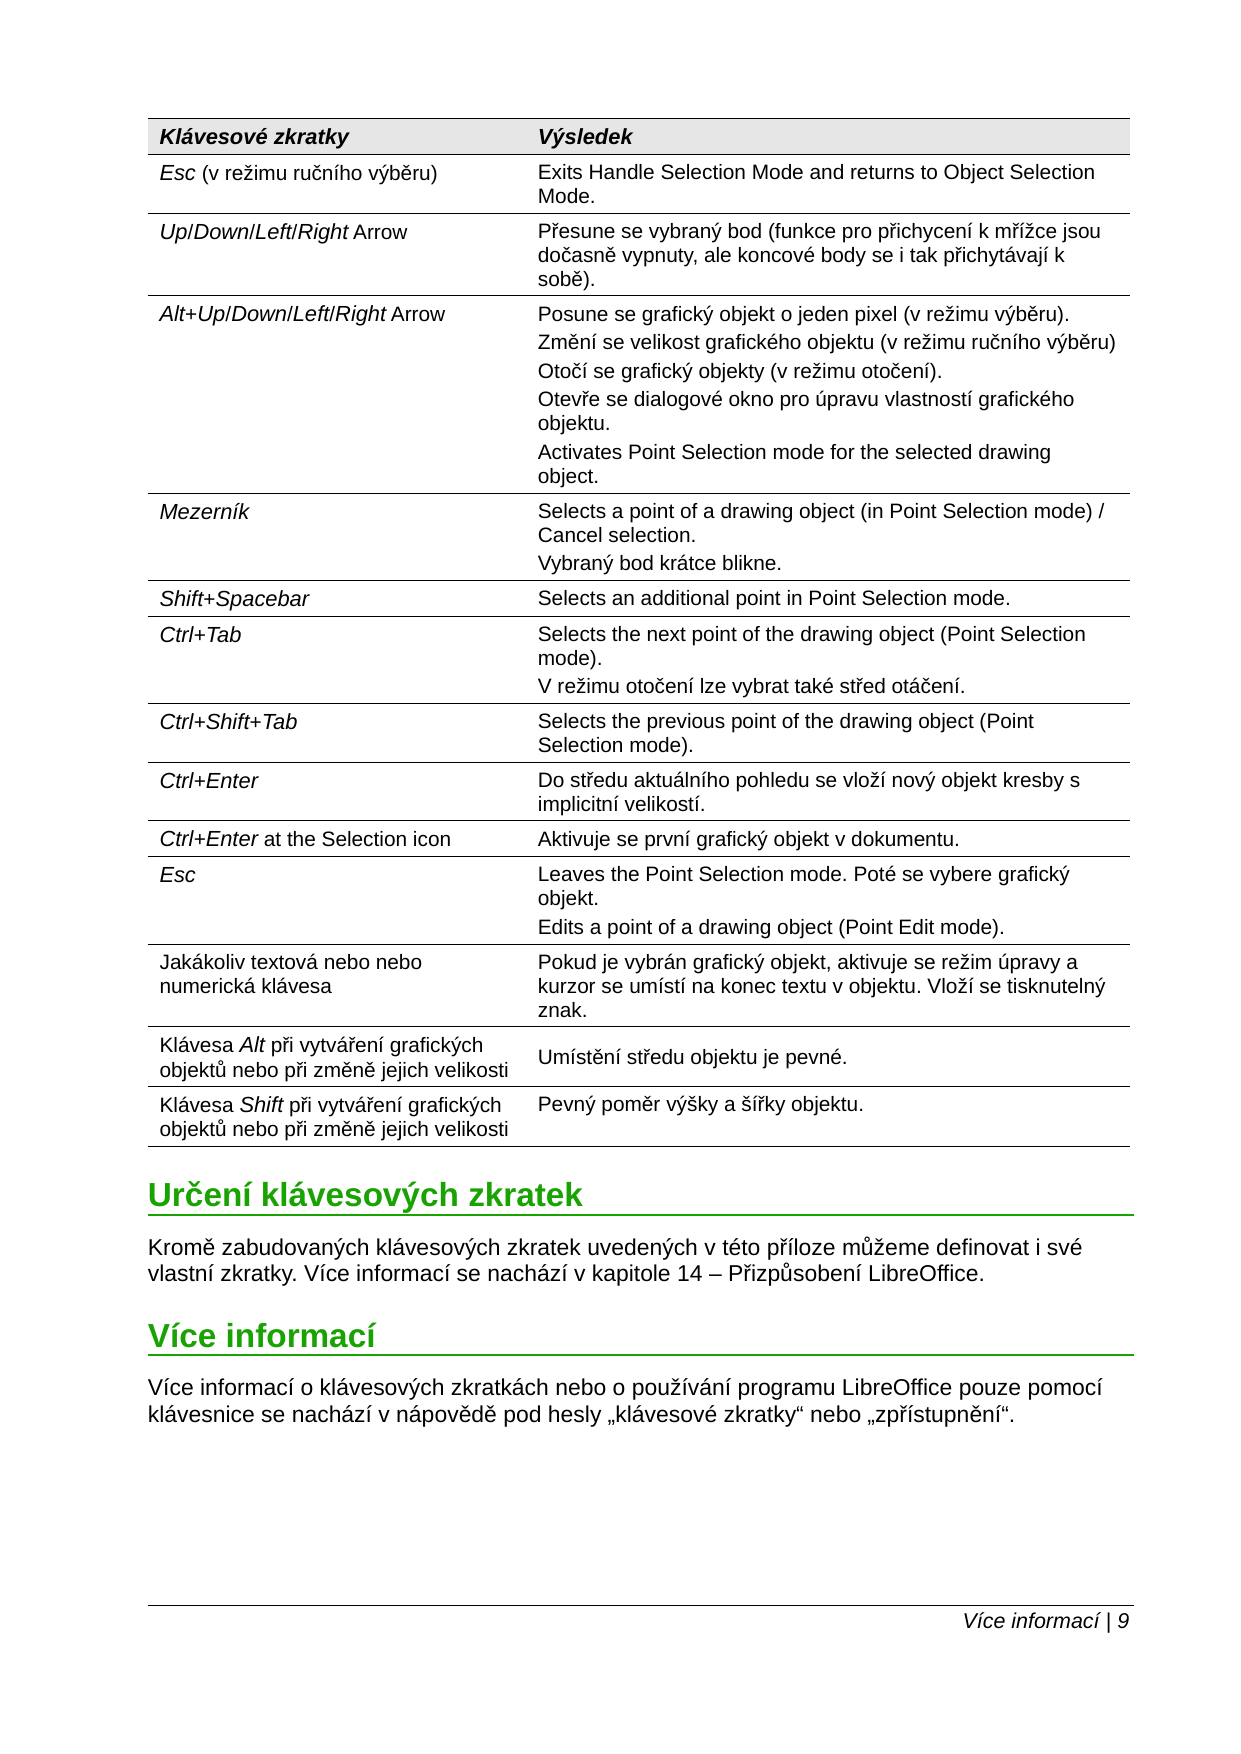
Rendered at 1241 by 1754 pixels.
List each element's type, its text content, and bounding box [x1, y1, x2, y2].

text Více informací o klávesových zkratkách nebo o používání programu LibreOffice pouze pomocí klávesnice se nachází v nápovědě pod hesly „klávesové zkratky“ nebo „zpřístupnění“. [148, 1374, 1134, 1427]
table_cell Alt+Up/Down/Left/Right Arrow [148, 296, 526, 492]
table_cell Exits Handle Selection Mode and returns to Object Selection Mode. [526, 155, 1130, 213]
table_cell Esc [148, 857, 526, 943]
table_cell Pevný poměr výšky a šířky objektu. [526, 1087, 1130, 1146]
subtitle Určení klávesových zkratek [148, 1176, 1134, 1214]
table_cell Klávesa Shift při vytváření grafických objektů nebo při změně jejich velikosti [148, 1087, 526, 1146]
table_cell Shift+Spacebar [148, 581, 526, 616]
table_header Výsledek [526, 119, 1130, 154]
table_cell Aktivuje se první grafický objekt v dokumentu. [526, 821, 1130, 856]
table_cell Posune se grafický objekt o jeden pixel (v režimu výběru). Změní se velikost grafického objektu (v režimu ručního výběru) Otočí se grafický objekty (v režimu otočení). Otevře se dialogové okno pro úpravu vlastností grafického objektu. Activates Point Selection mode for the selected drawing object. [526, 296, 1130, 492]
table_cell Ctrl+Enter at the Selection icon [148, 821, 526, 856]
table_cell Do středu aktuálního pohledu se vloží nový objekt kresby s implicitní velikostí. [526, 763, 1130, 820]
table_cell Klávesa Alt při vytváření grafických objektů nebo při změně jejich velikosti [148, 1027, 526, 1086]
table_cell Ctrl+Tab [148, 617, 526, 703]
table_cell Esc (v režimu ručního výběru) [148, 155, 526, 213]
table_cell Mezerník [148, 494, 526, 580]
table_cell Pokud je vybrán grafický objekt, aktivuje se režim úpravy a kurzor se umístí na konec textu v objektu. Vloží se tisknutelný znak. [526, 945, 1130, 1026]
table_cell Selects the next point of the drawing object (Point Selection mode). V režimu otočení lze vybrat také střed otáčení. [526, 617, 1130, 703]
table_cell Umístění středu objektu je pevné. [526, 1027, 1130, 1086]
table_cell Ctrl+Shift+Tab [148, 704, 526, 762]
table_cell Selects an additional point in Point Selection mode. [526, 581, 1130, 616]
table_cell Přesune se vybraný bod (funkce pro přichycení k mřížce jsou dočasně vypnuty, ale koncové body se i tak přichytávají k sobě). [526, 214, 1130, 295]
text Kromě zabudovaných klávesových zkratek uvedených v této příloze můžeme definovat i své vlastní zkratky. Více informací se nachází v kapitole 14 – Přizpůsobení LibreOffice. [148, 1234, 1134, 1286]
subtitle Více informací [148, 1316, 1134, 1354]
table_cell Leaves the Point Selection mode. Poté se vybere grafický objekt. Edits a point of a drawing object (Point Edit mode). [526, 857, 1130, 943]
table_cell Jakákoliv textová nebo nebo numerická klávesa [148, 945, 526, 1026]
table_cell Selects a point of a drawing object (in Point Selection mode) / Cancel selection. Vybraný bod krátce blikne. [526, 494, 1130, 580]
table_cell Selects the previous point of the drawing object (Point Selection mode). [526, 704, 1130, 762]
table_cell Up/Down/Left/Right Arrow [148, 214, 526, 295]
table_cell Ctrl+Enter [148, 763, 526, 820]
table_header Klávesové zkratky [148, 119, 526, 154]
